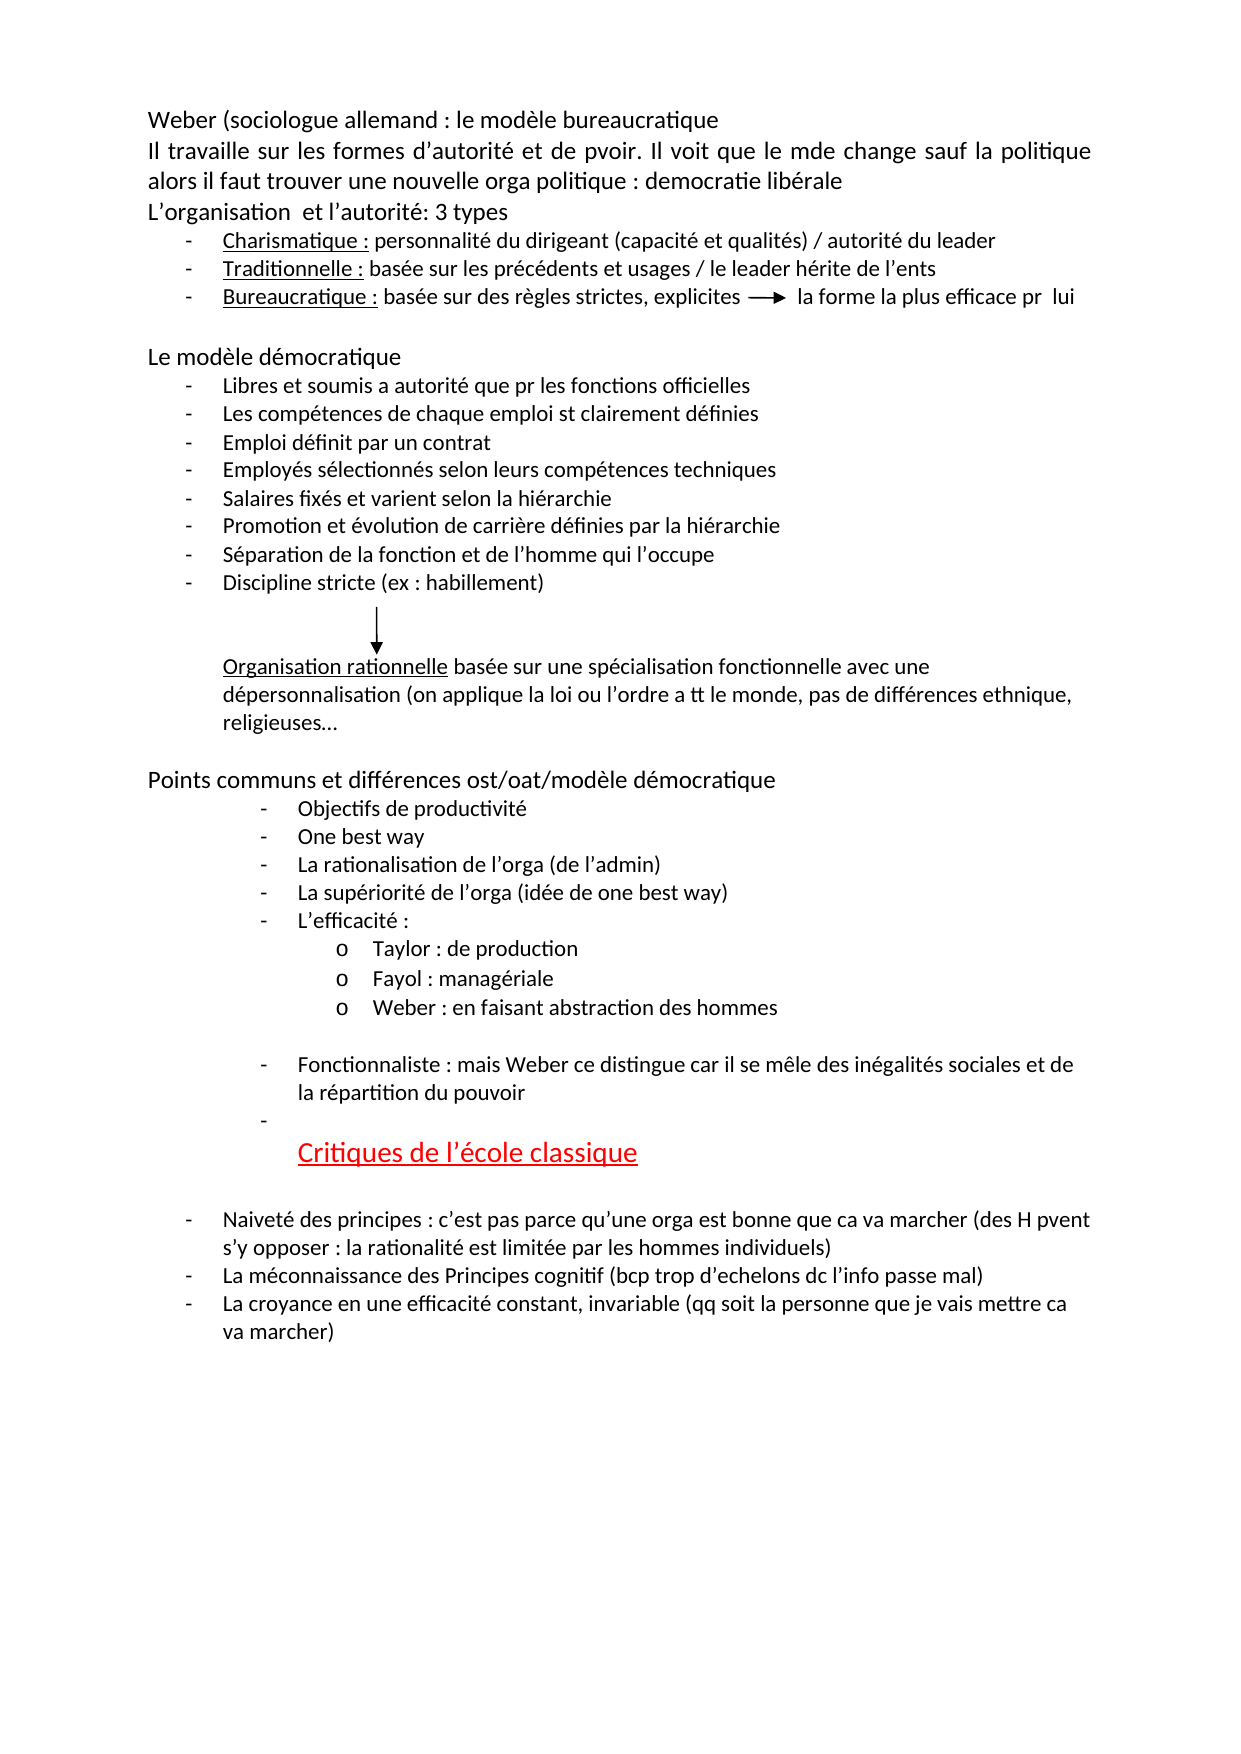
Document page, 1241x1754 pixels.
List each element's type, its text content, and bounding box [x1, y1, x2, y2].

list Libres et soumis a autorité que pr les fonctions officielles [185, 372, 1093, 399]
list Promotion et évolution de carrière définies par la hiérarchie [185, 512, 1093, 540]
list Objectifs de productivité [260, 794, 1093, 822]
list Emploi définit par un contrat [185, 428, 1093, 456]
text Critiques de l’école classique [298, 1134, 1093, 1170]
text Organisation rationnelle basée sur une spécialisation fonctionnelle avec une dépersonnalisation (on applique la loi ou l’ordre a tt le monde, pas de différences ethnique, religieuses… [223, 652, 1093, 736]
list Employés sélectionnés selon leurs compétences techniques [185, 456, 1093, 484]
list Séparation de la fonction et de l’homme qui l’occupe [185, 540, 1093, 568]
list La supériorité de l’orga (idée de one best way) [260, 878, 1093, 906]
list Weber : en faisant abstraction des hommes [335, 993, 1093, 1022]
list Naiveté des principes : c’est pas parce qu’une orga est bonne que ca va marcher (des H pvent s’y opposer : la rationalité est limitée par les hommes individuels) [185, 1205, 1093, 1261]
list Traditionnelle : basée sur les précédents et usages / le leader hérite de l’ents [185, 254, 1093, 282]
list Discipline stricte (ex : habillement) [185, 568, 1093, 596]
list Taylor : de production [335, 934, 1093, 964]
list Charismatique : personnalité du dirigeant (capacité et qualités) / autorité du leader [185, 226, 1093, 254]
list La croyance en une efficacité constant, invariable (qq soit la personne que je vais mettre ca va marcher) [185, 1289, 1093, 1345]
list La rationalisation de l’orga (de l’admin) [260, 850, 1093, 878]
list One best way [260, 822, 1093, 850]
text Le modèle démocratique [148, 341, 1093, 372]
text L’organisation et l’autorité: 3 types [148, 196, 1093, 226]
list L’efficacité : [260, 906, 1093, 934]
list Salaires fixés et varient selon la hiérarchie [185, 484, 1093, 512]
text Weber (sociologue allemand : le modèle bureaucratique [148, 104, 1093, 135]
text Il travaille sur les formes d’autorité et de pvoir. Il voit que le mde change sauf la politique alors il faut trouver une nouvelle orga politique : democratie libérale [148, 135, 1093, 196]
text Points communs et différences ost/oat/modèle démocratique [148, 764, 1093, 794]
list Les compétences de chaque emploi st clairement définies [185, 399, 1093, 428]
list Bureaucratique : basée sur des règles strictes, explicites la forme la plus efficace pr lui [185, 282, 1093, 311]
list Fayol : managériale [335, 964, 1093, 993]
list Fonctionnaliste : mais Weber ce distingue car il se mêle des inégalités sociales et de la répartition du pouvoir [260, 1050, 1093, 1106]
list La méconnaissance des Principes cognitif (bcp trop d’echelons dc l’info passe mal) [185, 1261, 1093, 1289]
